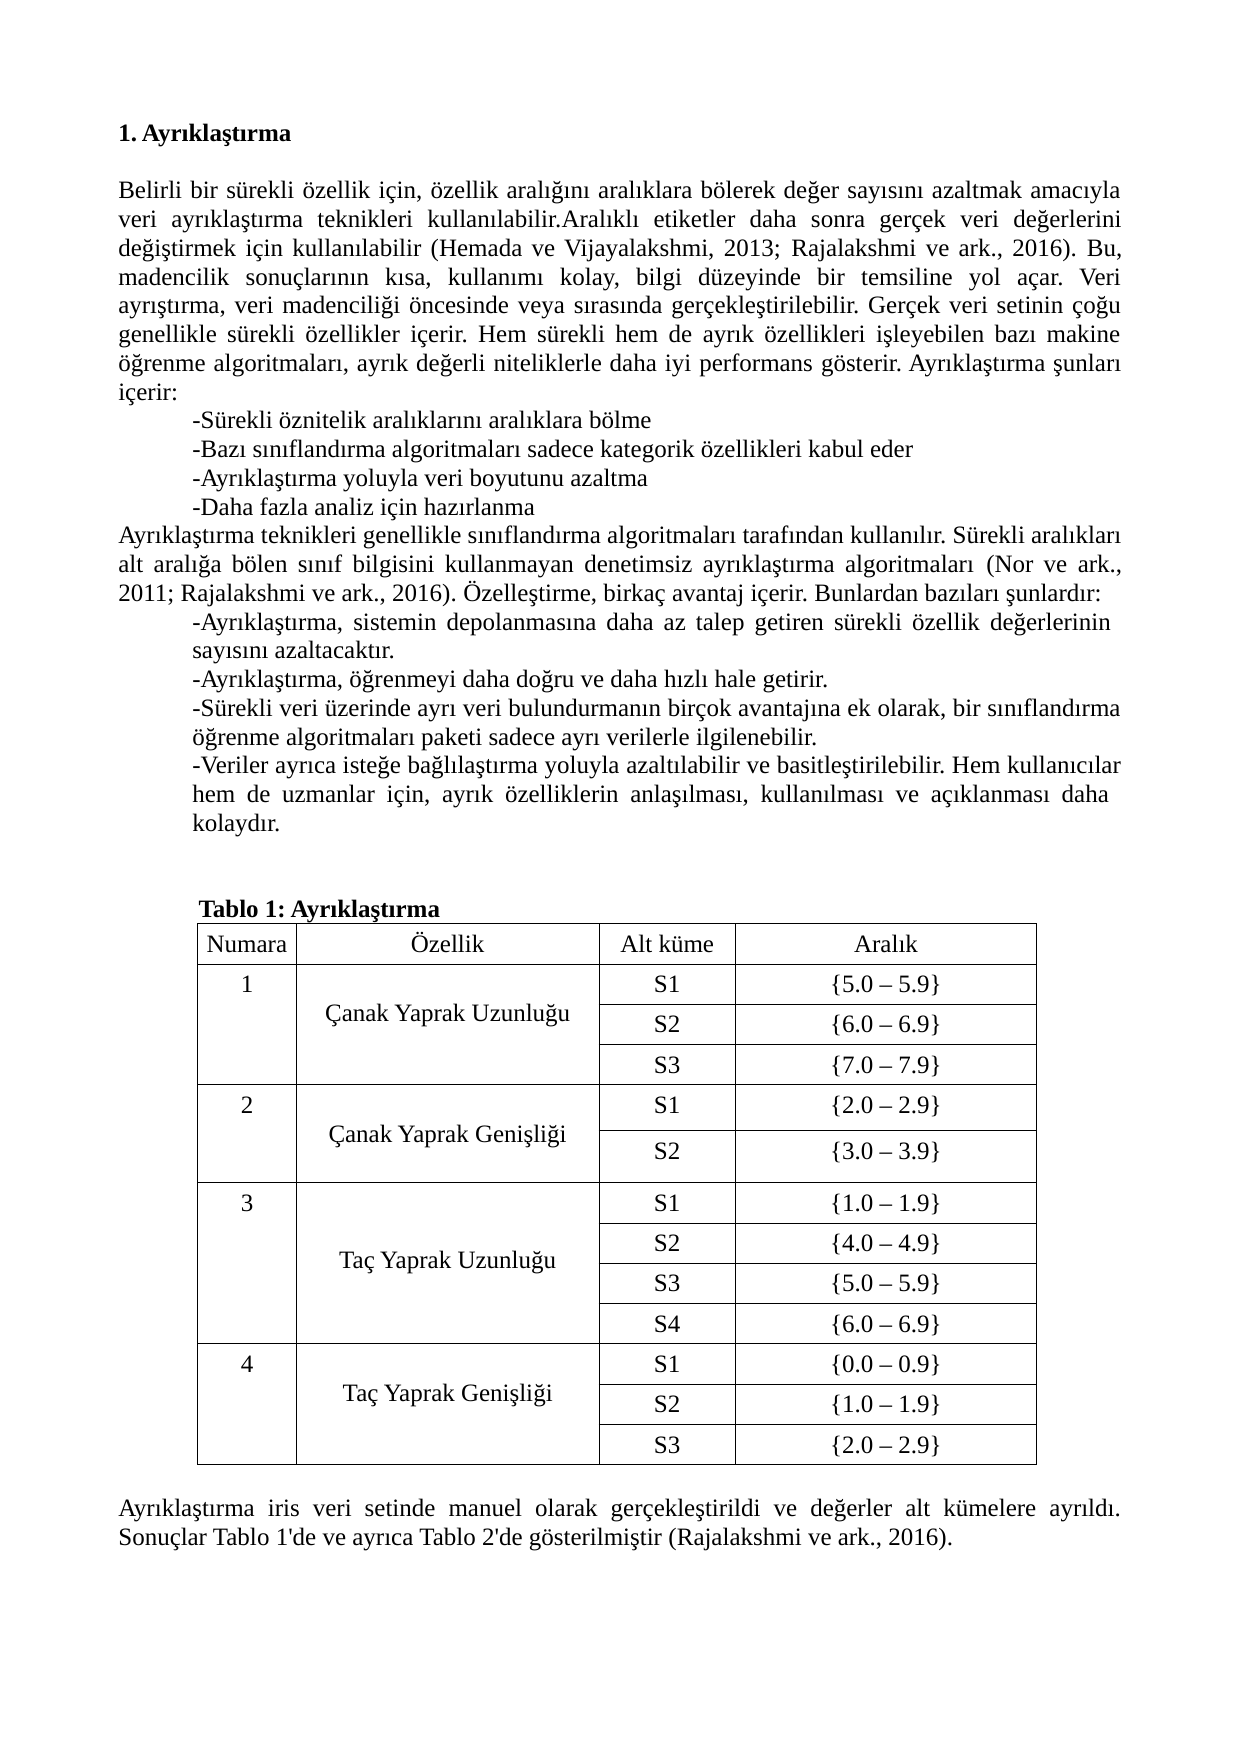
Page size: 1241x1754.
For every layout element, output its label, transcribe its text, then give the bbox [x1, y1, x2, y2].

text -Bazı sınıflandırma algoritmaları sadece kategorik özellikleri kabul eder [118, 434, 1122, 463]
table_header Numara [198, 924, 296, 963]
table_cell S3 [600, 1045, 735, 1084]
table_cell {4.0 – 4.9} [736, 1224, 1036, 1263]
table_cell {2.0 – 2.9} [736, 1425, 1036, 1464]
text -Ayrıklaştırma, öğrenmeyi daha doğru ve daha hızlı hale getirir. [118, 664, 1122, 693]
table_cell {2.0 – 2.9} [736, 1085, 1036, 1130]
table_cell {7.0 – 7.9} [736, 1045, 1036, 1084]
text 1. Ayrıklaştırma [118, 118, 1122, 147]
table_header Alt küme [600, 924, 735, 963]
text -Sürekli veri üzerinde ayrı veri bulundurmanın birçok avantajına ek olarak, bir sınıflandırma öğrenme algoritmaları paketi sadece ayrı verilerle ilgilenebilir. [118, 693, 1122, 751]
table_cell 4 [198, 1344, 296, 1464]
text -Sürekli öznitelik aralıklarını aralıklara bölme [118, 406, 1122, 434]
table_cell {6.0 – 6.9} [736, 1005, 1036, 1044]
table_cell S3 [600, 1264, 735, 1303]
table_header Aralık [736, 924, 1036, 963]
table_cell {3.0 – 3.9} [736, 1131, 1036, 1182]
text -Ayrıklaştırma yoluyla veri boyutunu azaltma [118, 463, 1122, 492]
text Ayrıklaştırma iris veri setinde manuel olarak gerçekleştirildi ve değerler alt kümelere ayrıldı. Sonuçlar Tablo 1'de ve ayrıca Tablo 2'de gösterilmiştir (Rajalakshmi ve ark., 2016). [118, 1493, 1122, 1551]
text -Veriler ayrıca isteğe bağlılaştırma yoluyla azaltılabilir ve basitleştirilebilir. Hem kullanıcılar hem de uzmanlar için, ayrık özelliklerin anlaşılması, kullanılması ve açıklanması daha kolaydır. [118, 751, 1122, 837]
table_cell S1 [600, 1344, 735, 1384]
table_cell 1 [198, 965, 296, 1084]
table_cell S3 [600, 1425, 735, 1464]
table_cell S1 [600, 965, 735, 1004]
table_cell Çanak Yaprak Genişliği [297, 1085, 599, 1182]
table_cell {1.0 – 1.9} [736, 1183, 1036, 1222]
text -Ayrıklaştırma, sistemin depolanmasına daha az talep getiren sürekli özellik değerlerinin sayısını azaltacaktır. [118, 607, 1122, 664]
text Belirli bir sürekli özellik için, özellik aralığını aralıklara bölerek değer sayısını azaltmak amacıyla veri ayrıklaştırma teknikleri kullanılabilir.Aralıklı etiketler daha sonra gerçek veri değerlerini değiştirmek için kullanılabilir (Hemada ve Vijayalakshmi, 2013; Rajalakshmi ve ark., 2016). Bu, madencilik sonuçlarının kısa, kullanımı kolay, bilgi düzeyinde bir temsiline yol açar. Veri ayrıştırma, veri madenciliği öncesinde veya sırasında gerçekleştirilebilir. Gerçek veri setinin çoğu genellikle sürekli özellikler içerir. Hem sürekli hem de ayrık özellikleri işleyebilen bazı makine öğrenme algoritmaları, ayrık değerli niteliklerle daha iyi performans gösterir. Ayrıklaştırma şunları içerir: [118, 176, 1122, 406]
table_cell 2 [198, 1085, 296, 1182]
table_cell {0.0 – 0.9} [736, 1344, 1036, 1384]
table_cell S2 [600, 1131, 735, 1182]
text -Daha fazla analiz için hazırlanma [118, 492, 1122, 521]
table_cell Çanak Yaprak Uzunluğu [297, 965, 599, 1084]
text Ayrıklaştırma teknikleri genellikle sınıflandırma algoritmaları tarafından kullanılır. Sürekli aralıkları alt aralığa bölen sınıf bilgisini kullanmayan denetimsiz ayrıklaştırma algoritmaları (Nor ve ark., 2011; Rajalakshmi ve ark., 2016). Özelleştirme, birkaç avantaj içerir. Bunlardan bazıları şunlardır: [118, 521, 1122, 607]
table_cell S2 [600, 1005, 735, 1044]
table_cell S4 [600, 1304, 735, 1343]
table_cell S2 [600, 1385, 735, 1424]
table_cell 3 [198, 1183, 296, 1343]
table_cell {5.0 – 5.9} [736, 965, 1036, 1004]
table_cell {5.0 – 5.9} [736, 1264, 1036, 1303]
table_cell Taç Yaprak Genişliği [297, 1344, 599, 1464]
table_cell Taç Yaprak Uzunluğu [297, 1183, 599, 1343]
table_cell {1.0 – 1.9} [736, 1385, 1036, 1424]
table_cell S1 [600, 1183, 735, 1222]
table_header Özellik [297, 924, 599, 963]
table_cell S2 [600, 1224, 735, 1263]
table_cell {6.0 – 6.9} [736, 1304, 1036, 1343]
table_cell S1 [600, 1085, 735, 1130]
text Tablo 1: Ayrıklaştırma [118, 894, 1122, 923]
